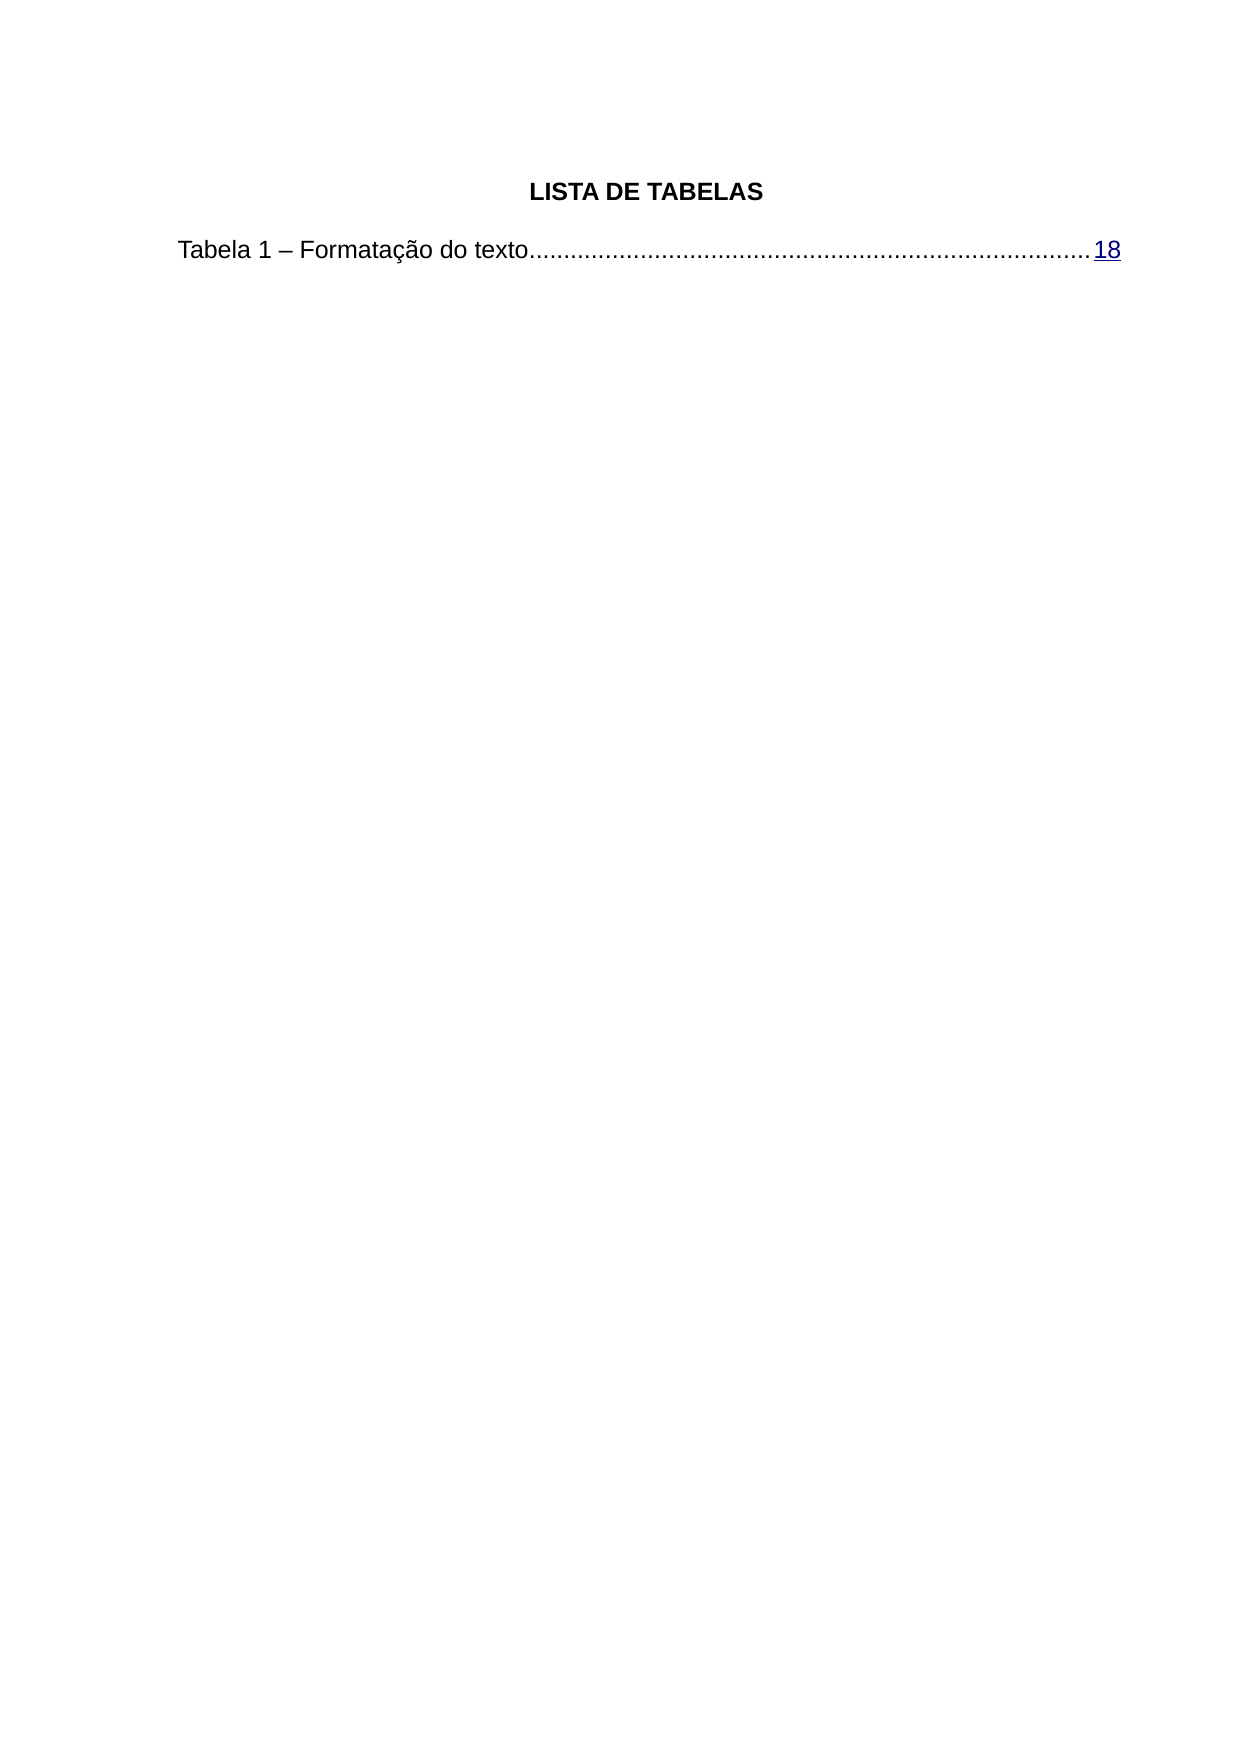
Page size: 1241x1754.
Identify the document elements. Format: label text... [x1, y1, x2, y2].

text LISTA DE TABELAS [177, 177, 1122, 206]
text Tabela 1 – Formatação do texto 18 [177, 235, 1122, 263]
